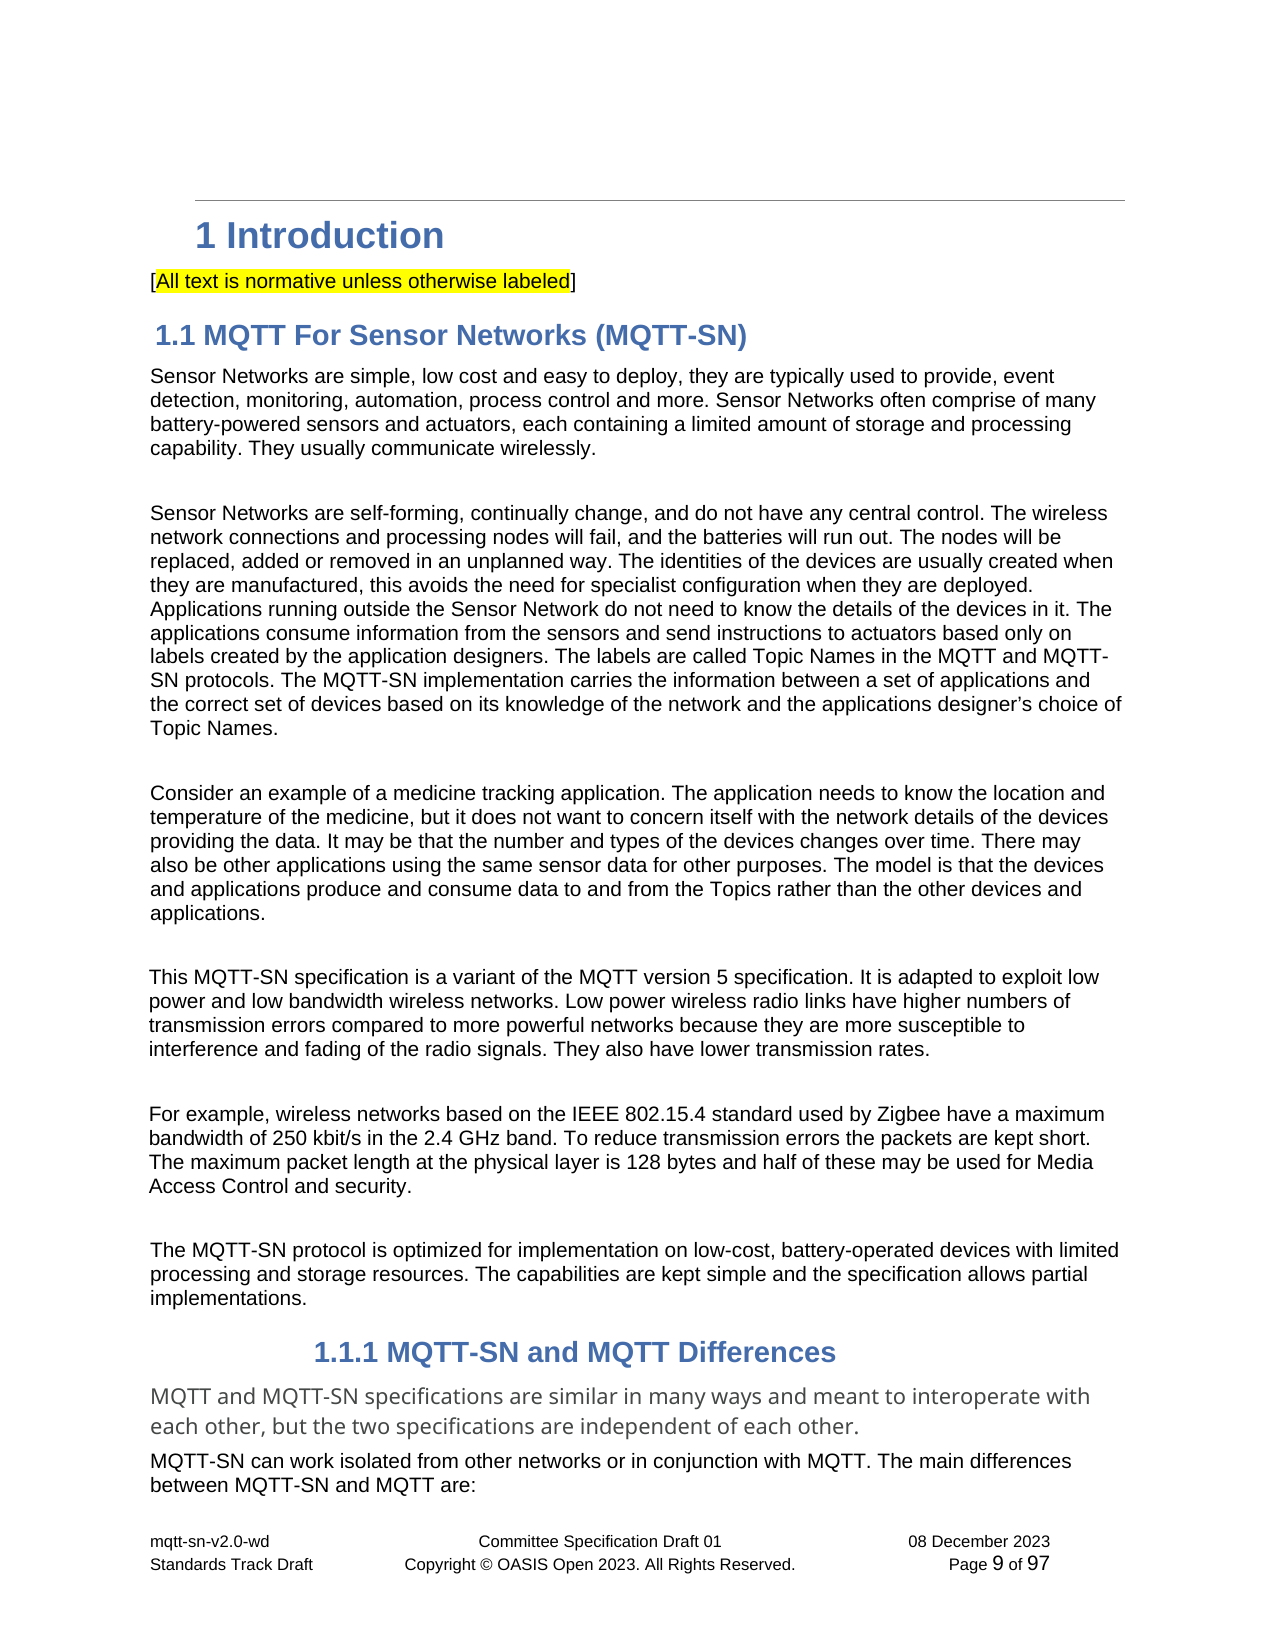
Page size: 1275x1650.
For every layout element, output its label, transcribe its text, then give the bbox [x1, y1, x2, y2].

text This MQTT-SN specification is a variant of the MQTT version 5 specification. It is adapted to exploit low power and low bandwidth wireless networks. Low power wireless radio links have higher numbers of transmission errors compared to more powerful networks because they are more susceptible to interference and fading of the radio signals. They also have lower transmission rates. [148, 965, 1124, 1061]
text [All text is normative unless otherwise labeled] [150, 269, 1125, 293]
text Sensor Networks are simple, low cost and easy to deploy, they are typically used to provide, event detection, monitoring, automation, process control and more. Sensor Networks often comprise of many battery-powered sensors and actuators, each containing a limited amount of storage and processing capability. They usually communicate wirelessly. [150, 364, 1125, 460]
subtitle 1.1 MQTT For Sensor Networks (MQTT-SN) [155, 318, 1125, 352]
subtitle 1.1.1 MQTT-SN and MQTT Differences [313, 1335, 1125, 1368]
subtitle 1 Introduction [195, 201, 1125, 257]
text Consider an example of a medicine tracking application. The application needs to know the location and temperature of the medicine, but it does not want to concern itself with the network details of the devices providing the data. It may be that the number and types of the devices changes over time. There may also be other applications using the same sensor data for other purposes. The model is that the devices and applications produce and consume data to and from the Topics rather than the other devices and applications. [150, 781, 1125, 924]
text Sensor Networks are self-forming, continually change, and do not have any central control. The wireless network connections and processing nodes will fail, and the batteries will run out. The nodes will be replaced, added or removed in an unplanned way. The identities of the devices are usually created when they are manufactured, this avoids the need for specialist configuration when they are deployed. Applications running outside the Sensor Network do not need to know the details of the devices in it. The applications consume information from the sensors and send instructions to actuators based only on labels created by the application designers. The labels are called Topic Names in the MQTT and MQTT-SN protocols. The MQTT-SN implementation carries the information between a set of applications and the correct set of devices based on its knowledge of the network and the applications designer’s choice of Topic Names. [150, 501, 1125, 740]
text MQTT-SN can work isolated from other networks or in conjunction with MQTT. The main differences between MQTT-SN and MQTT are: [150, 1449, 1125, 1497]
text MQTT and MQTT-SN specifications are similar in many ways and meant to interoperate with each other, but the two specifications are independent of each other. [150, 1381, 1125, 1441]
text For example, wireless networks based on the IEEE 802.15.4 standard used by Zigbee have a maximum bandwidth of 250 kbit/s in the 2.4 GHz band. To reduce transmission errors the packets are kept short. The maximum packet length at the physical layer is 128 bytes and half of these may be used for Media Access Control and security. [148, 1102, 1124, 1197]
text The MQTT-SN protocol is optimized for implementation on low-cost, battery-operated devices with limited processing and storage resources. The capabilities are kept simple and the specification allows partial implementations. [150, 1238, 1125, 1310]
